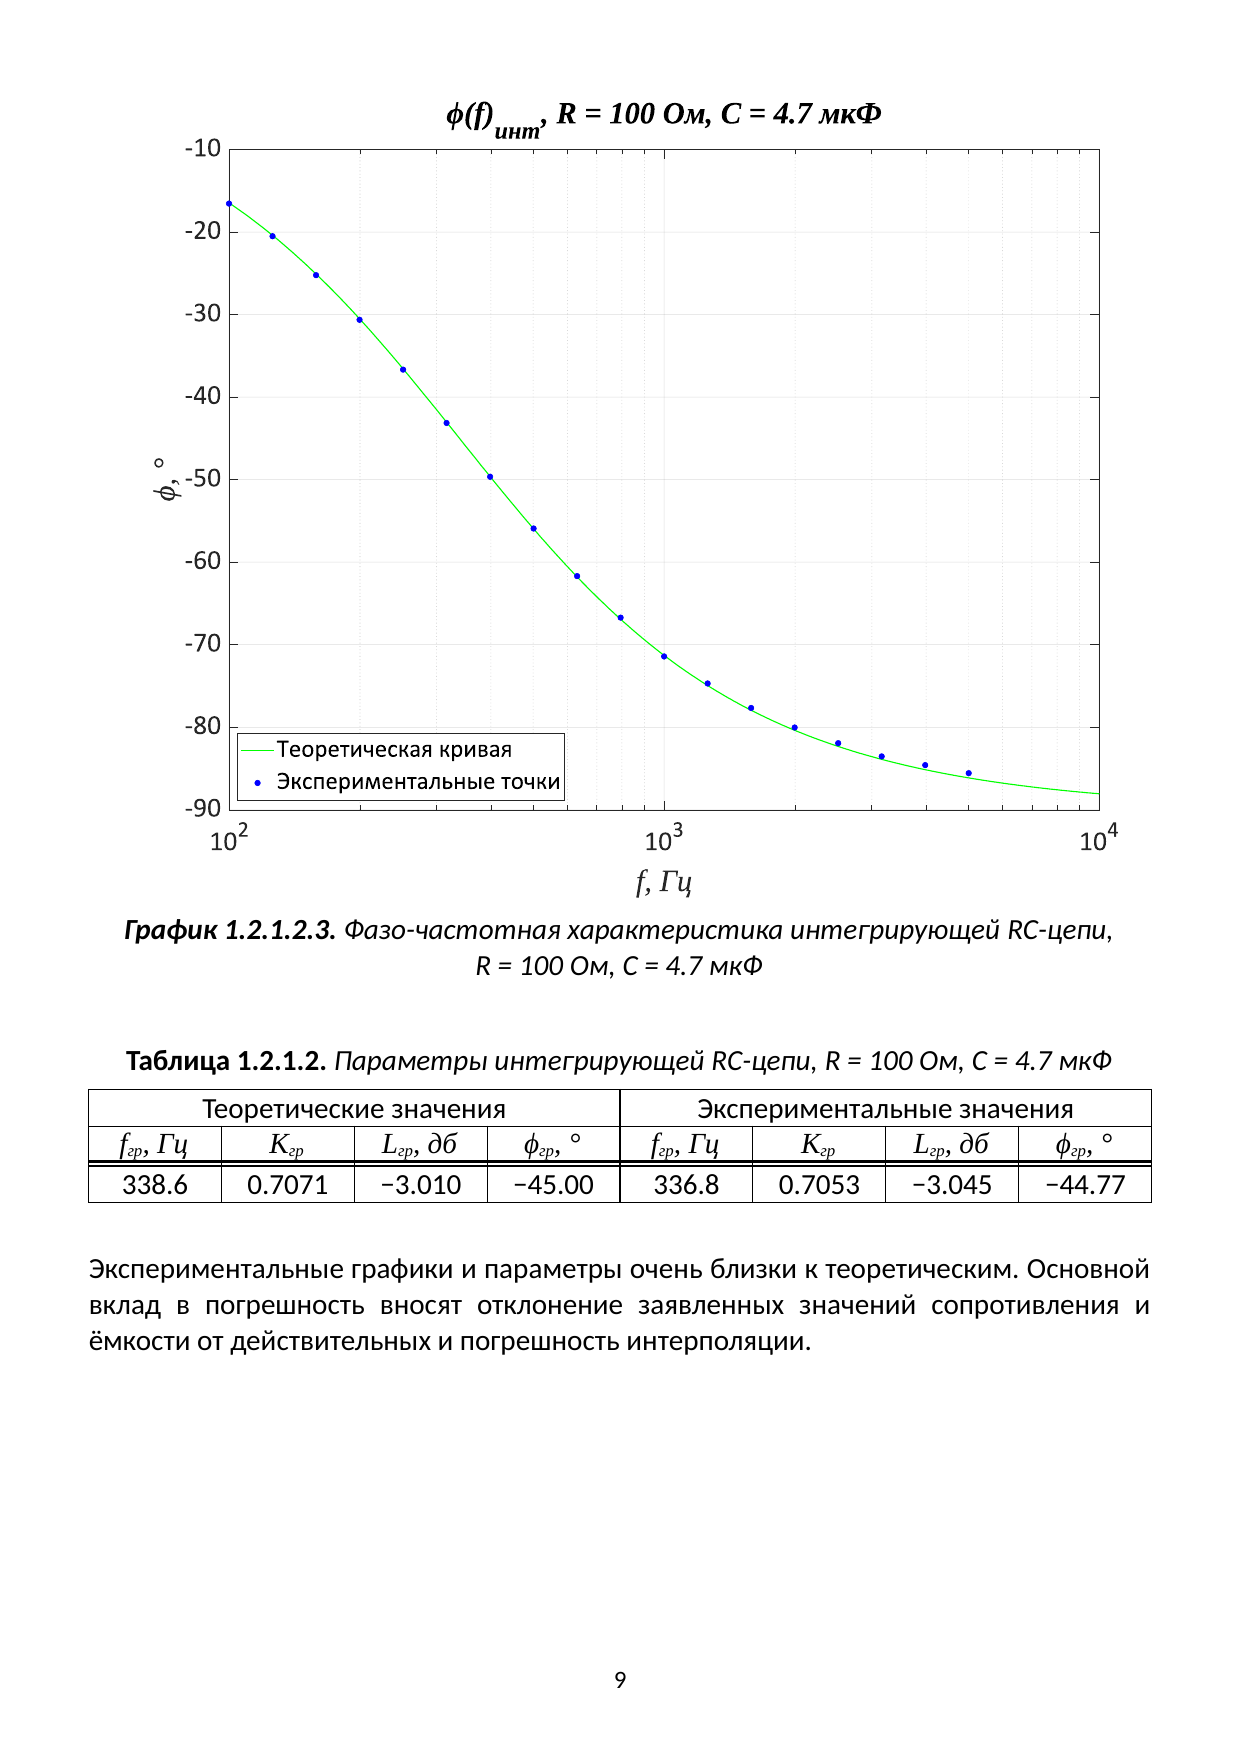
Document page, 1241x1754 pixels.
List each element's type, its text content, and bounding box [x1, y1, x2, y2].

table_cell 0.7071 [222, 1167, 354, 1202]
text Экспериментальные графики и параметры очень близки к теоретическим. Основной вклад в погрешность вносят отклонение заявленных значений сопротивления и ёмкости от действительных и погрешность интерполяции. [88, 1251, 1152, 1357]
table_cell Kгр [753, 1127, 885, 1160]
table_cell −44.77 [1019, 1167, 1151, 1202]
table_cell 336.8 [621, 1167, 752, 1202]
table_cell 338.6 [89, 1167, 221, 1202]
table_header Экспериментальные значения [621, 1090, 1151, 1126]
table_cell fгр, Гц [89, 1127, 221, 1160]
table_cell ϕгр, ° [488, 1127, 619, 1160]
table_header Теоретические значения [89, 1090, 619, 1126]
text График 1.2.1.2.3. Фазо-частотная характеристика интегрирующей RC-цепи, R = 100 Ом, C = 4.7 мкФ [88, 911, 1152, 982]
table_cell Kгр [222, 1127, 354, 1160]
table_cell Lгр, дб [886, 1127, 1018, 1160]
table_cell −3.045 [886, 1167, 1018, 1202]
table_cell fгр, Гц [621, 1127, 752, 1160]
table_cell Lгр, дб [355, 1127, 487, 1160]
table_cell ϕгр, ° [1019, 1127, 1151, 1160]
text Таблица 1.2.1.2. Параметры интегрирующей RC-цепи, R = 100 Ом, C = 4.7 мкФ [88, 1042, 1152, 1077]
table_cell −45.00 [488, 1167, 619, 1202]
table_cell −3.010 [355, 1167, 487, 1202]
table_cell 0.7053 [753, 1167, 885, 1202]
